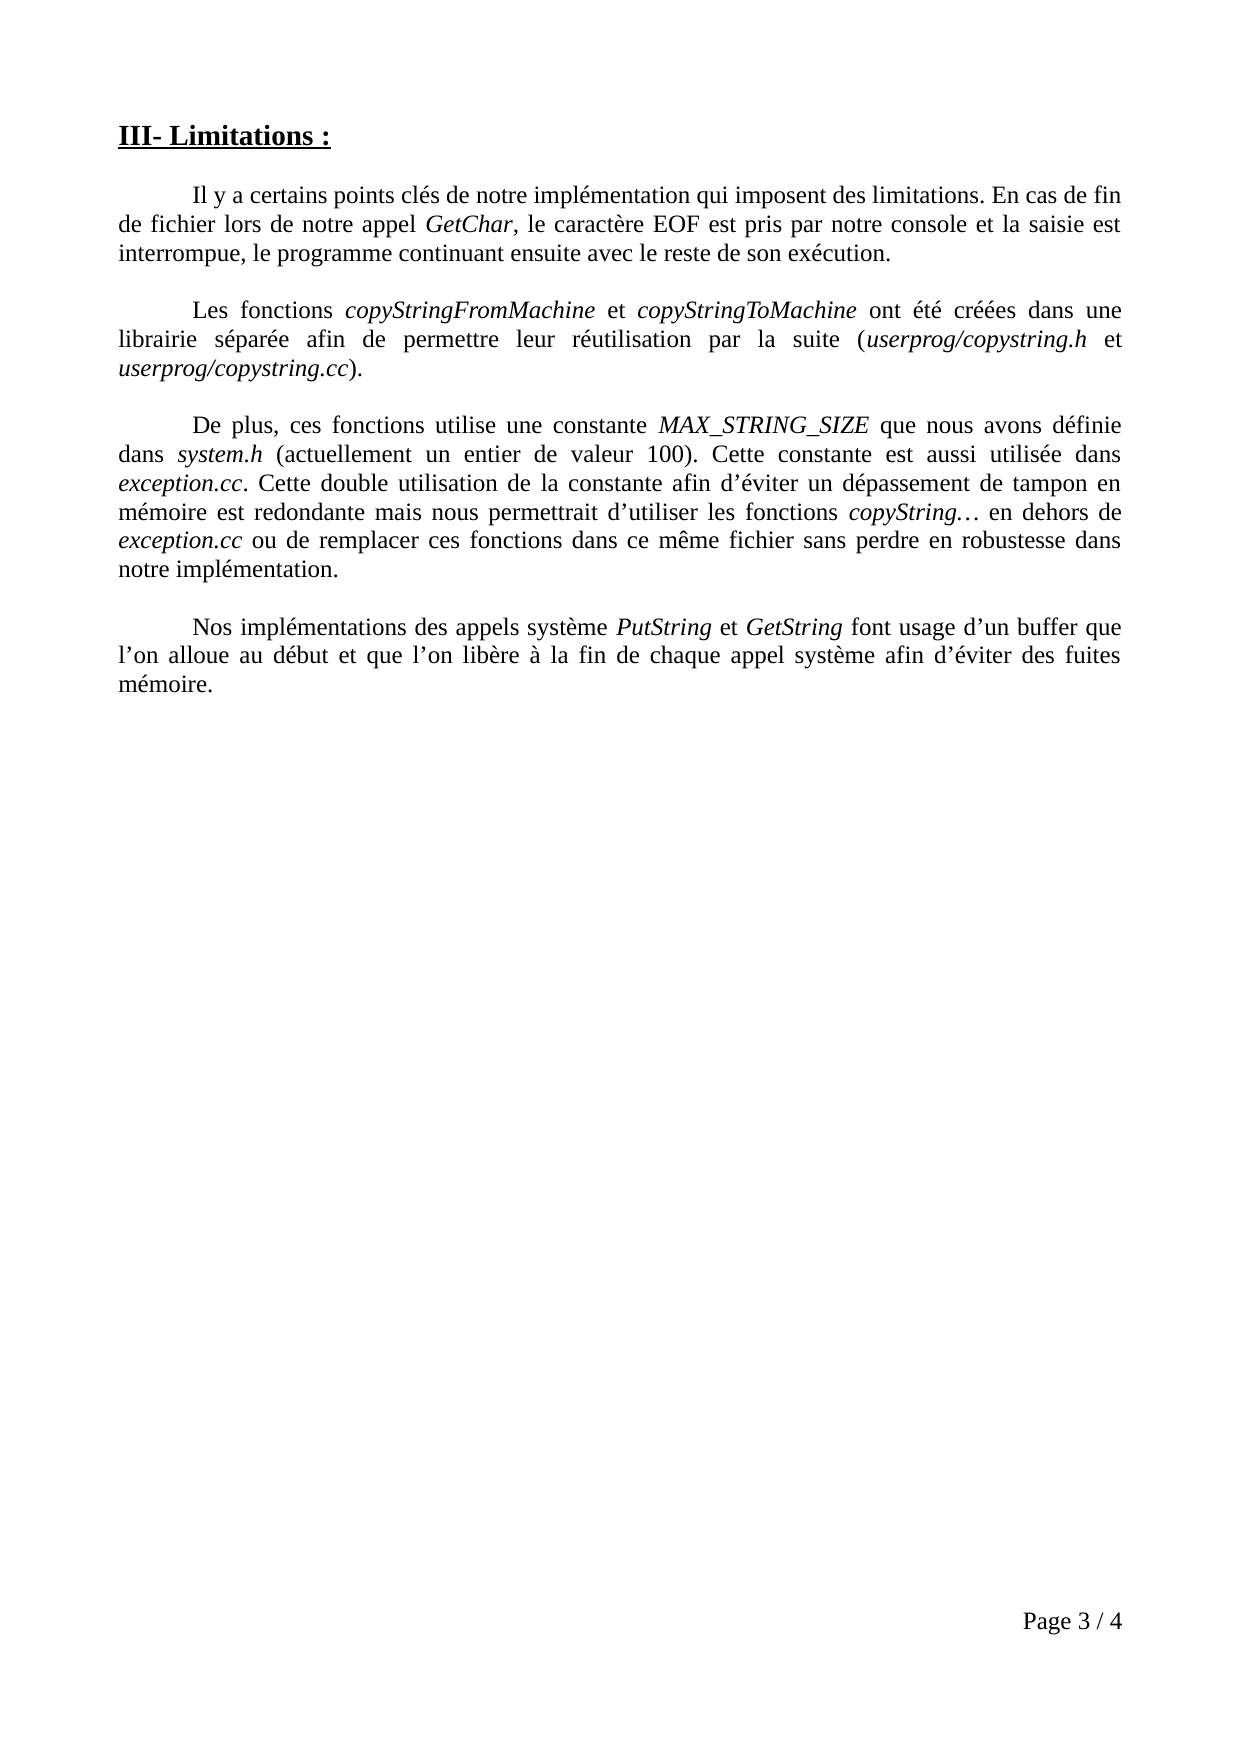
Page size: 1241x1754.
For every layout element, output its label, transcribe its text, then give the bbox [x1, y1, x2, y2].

text Nos implémentations des appels système PutString et GetString font usage d’un buffer que l’on alloue au début et que l’on libère à la fin de chaque appel système afin d’éviter des fuites mémoire. [118, 612, 1122, 698]
text De plus, ces fonctions utilise une constante MAX_STRING_SIZE que nous avons définie dans system.h (actuellement un entier de valeur 100). Cette constante est aussi utilisée dans exception.cc. Cette double utilisation de la constante afin d’éviter un dépassement de tampon en mémoire est redondante mais nous permettrait d’utiliser les fonctions copyString… en dehors de exception.cc ou de remplacer ces fonctions dans ce même fichier sans perdre en robustesse dans notre implémentation. [118, 410, 1122, 583]
text Il y a certains points clés de notre implémentation qui imposent des limitations. En cas de fin de fichier lors de notre appel GetChar, le caractère EOF est pris par notre console et la saisie est interrompue, le programme continuant ensuite avec le reste de son exécution. [118, 180, 1122, 267]
text Les fonctions copyStringFromMachine et copyStringToMachine ont été créées dans une librairie séparée afin de permettre leur réutilisation par la suite (userprog/copystring.h et userprog/copystring.cc). [118, 295, 1122, 382]
text III- Limitations : [118, 118, 1122, 152]
